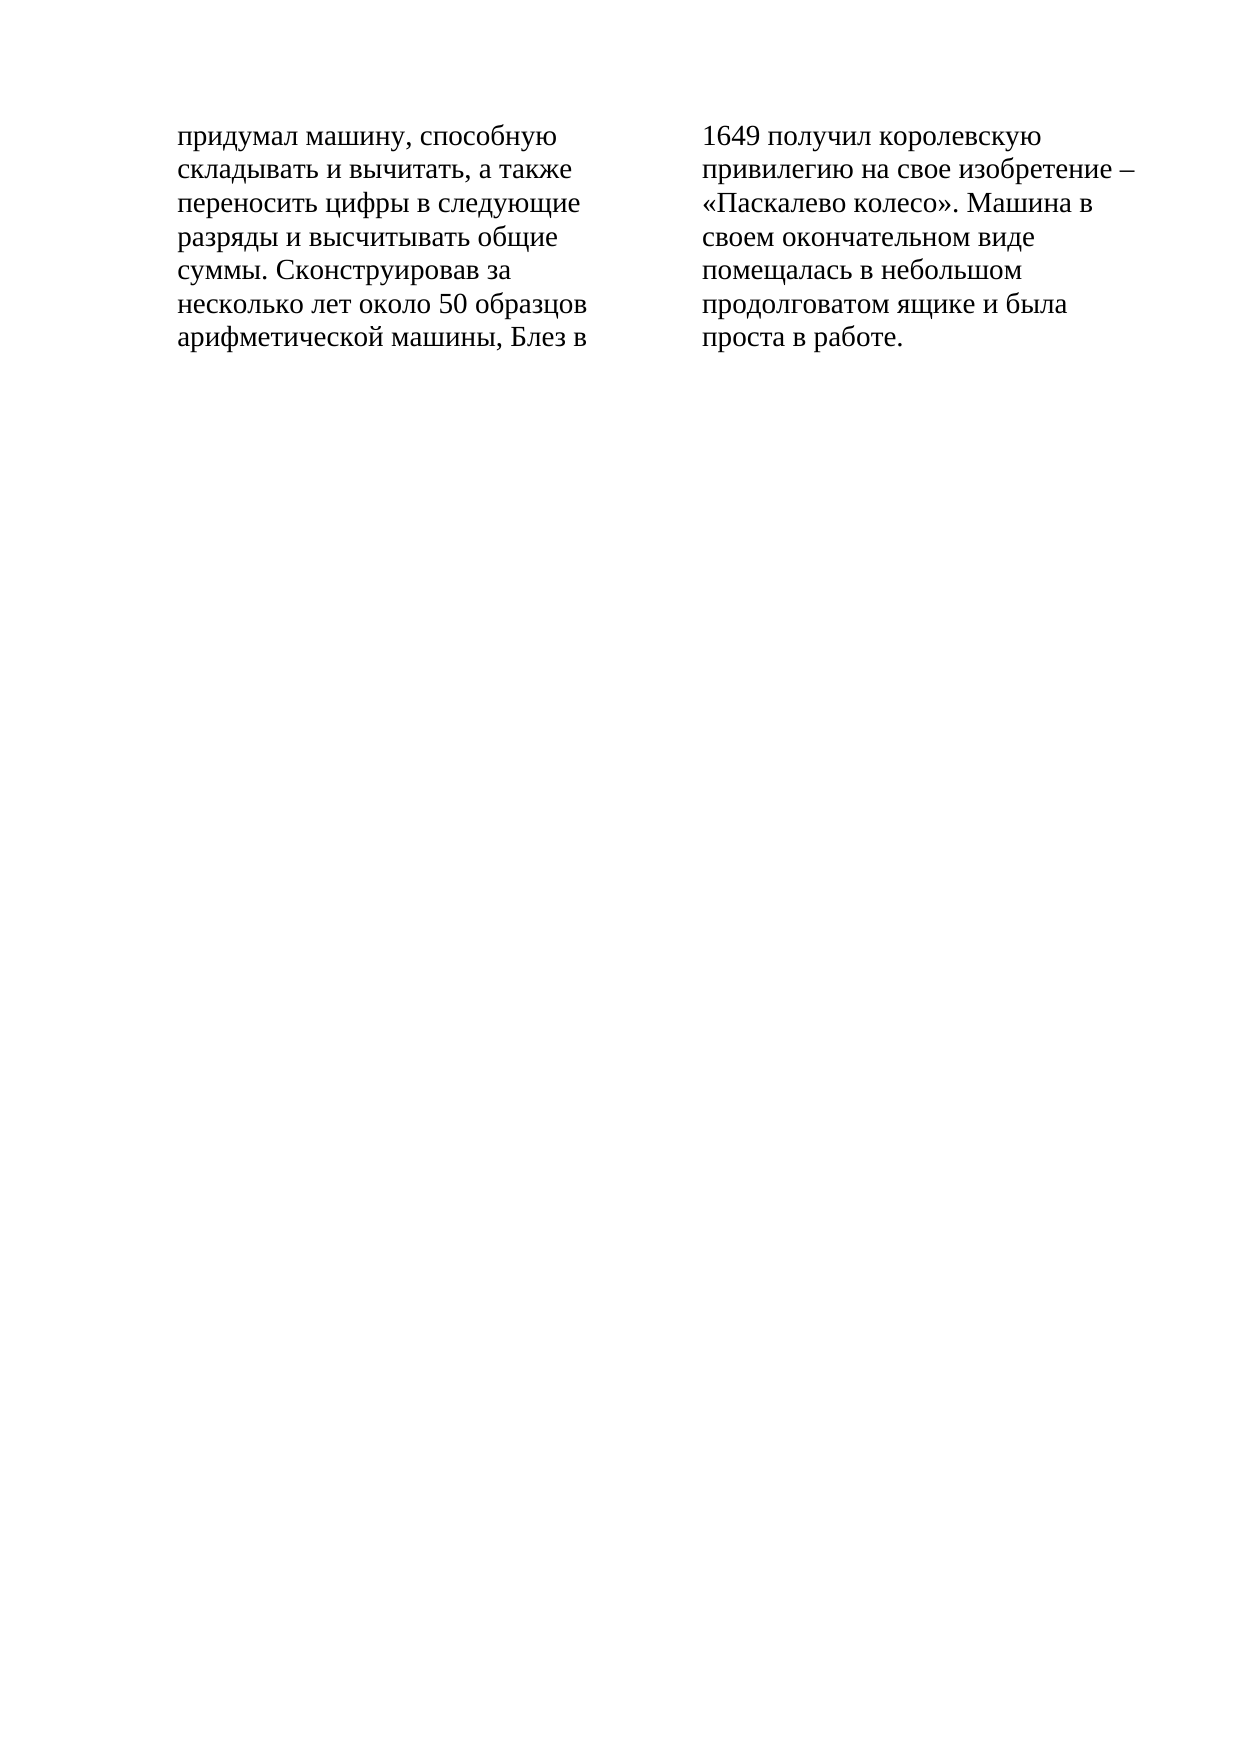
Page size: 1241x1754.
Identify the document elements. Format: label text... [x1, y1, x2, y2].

text 1649 получил королевскую привилегию на свое изобретение – «Паскалево колесо». Машина в своем окончательном виде помещалась в небольшом продолговатом ящике и была проста в работе. [702, 118, 1152, 353]
text придумал машину, способную складывать и вычитать, а также переносить цифры в следующие разряды и высчитывать общие суммы. Сконструировав за несколько лет около 50 образцов арифметической машины, Блез в [177, 118, 627, 353]
